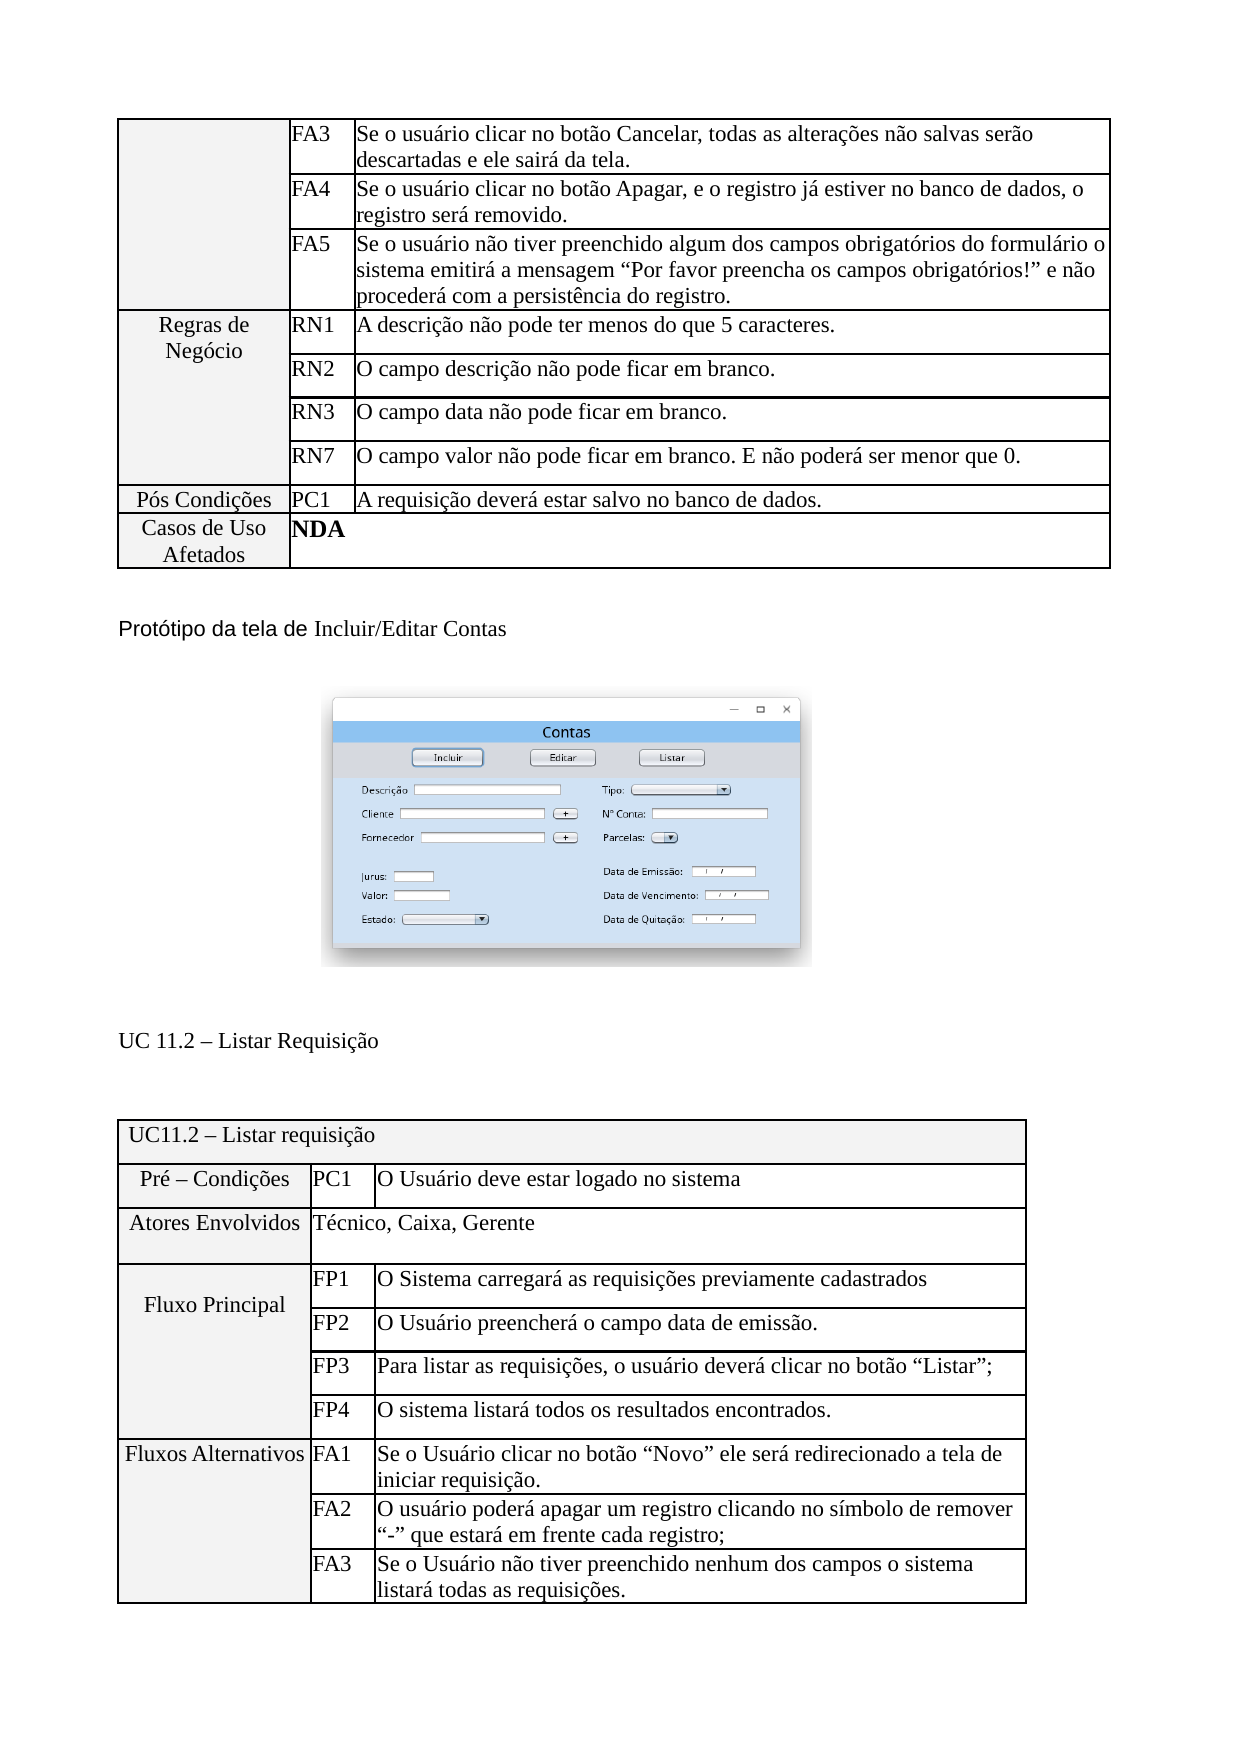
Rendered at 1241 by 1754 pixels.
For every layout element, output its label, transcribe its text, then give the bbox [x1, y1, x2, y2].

table_cell RN7 [291, 442, 354, 484]
table_cell O sistema listará todos os resultados encontrados. [376, 1396, 1025, 1438]
table_cell FA5 [291, 230, 354, 309]
table_cell FP1 [312, 1265, 374, 1307]
table_cell Atores Envolvidos [119, 1209, 310, 1263]
table_cell Pré – Condições [119, 1165, 310, 1207]
table_cell Para listar as requisições, o usuário deverá clicar no botão “Listar”; [376, 1353, 1025, 1394]
table_cell FA3 [291, 120, 354, 173]
table_cell A requisição deverá estar salvo no banco de dados. [356, 486, 1109, 512]
text UC 11.2 – Listar Requisição [118, 1027, 1122, 1054]
table_cell O campo valor não pode ficar em branco. E não poderá ser menor que 0. [356, 442, 1109, 484]
table_cell Se o Usuário clicar no botão “Novo” ele será redirecionado a tela de iniciar requisição. [376, 1440, 1025, 1493]
table_cell Se o usuário clicar no botão Apagar, e o registro já estiver no banco de dados, o registro será removido. [356, 175, 1109, 228]
table_cell O Usuário preencherá o campo data de emissão. [376, 1309, 1025, 1350]
table_cell FA3 [312, 1550, 374, 1602]
table_cell [119, 120, 289, 309]
table_cell PC1 [312, 1165, 374, 1207]
table_cell FA2 [312, 1495, 374, 1547]
table_cell RN1 [291, 311, 354, 353]
table_cell RN2 [291, 355, 354, 396]
table_cell RN3 [291, 399, 354, 440]
table_cell Regras de Negócio [119, 311, 289, 484]
table_header UC11.2 – Listar requisição [119, 1121, 1025, 1163]
table_cell Fluxo Principal [119, 1265, 310, 1438]
table_cell O Usuário deve estar logado no sistema [376, 1165, 1025, 1207]
table_cell FP3 [312, 1353, 374, 1394]
table_cell FP4 [312, 1396, 374, 1438]
table_cell Fluxos Alternativos [119, 1440, 310, 1602]
table_cell O campo data não pode ficar em branco. [356, 399, 1109, 440]
table_cell O Sistema carregará as requisições previamente cadastrados [376, 1265, 1025, 1307]
table_cell PC1 [291, 486, 354, 512]
table_cell O campo descrição não pode ficar em branco. [356, 355, 1109, 396]
table_cell FA4 [291, 175, 354, 228]
table_cell A descrição não pode ter menos do que 5 caracteres. [356, 311, 1109, 353]
text Protótipo da tela de Incluir/Editar Contas [118, 615, 1122, 641]
picture [321, 686, 812, 967]
table_cell Se o usuário clicar no botão Cancelar, todas as alterações não salvas serão descartadas e ele sairá da tela. [356, 120, 1109, 173]
table_cell Técnico, Caixa, Gerente [312, 1209, 1025, 1263]
table_cell Casos de Uso Afetados [119, 514, 289, 567]
table_cell FA1 [312, 1440, 374, 1493]
table_cell FP2 [312, 1309, 374, 1350]
table_cell Pós Condições [119, 486, 289, 512]
table_cell NDA [291, 514, 1109, 567]
table_cell O usuário poderá apagar um registro clicando no símbolo de remover “-” que estará em frente cada registro; [376, 1495, 1025, 1547]
table_cell Se o usuário não tiver preenchido algum dos campos obrigatórios do formulário o sistema emitirá a mensagem “Por favor preencha os campos obrigatórios!” e não procederá com a persistência do registro. [356, 230, 1109, 309]
table_cell Se o Usuário não tiver preenchido nenhum dos campos o sistema listará todas as requisições. [376, 1550, 1025, 1602]
